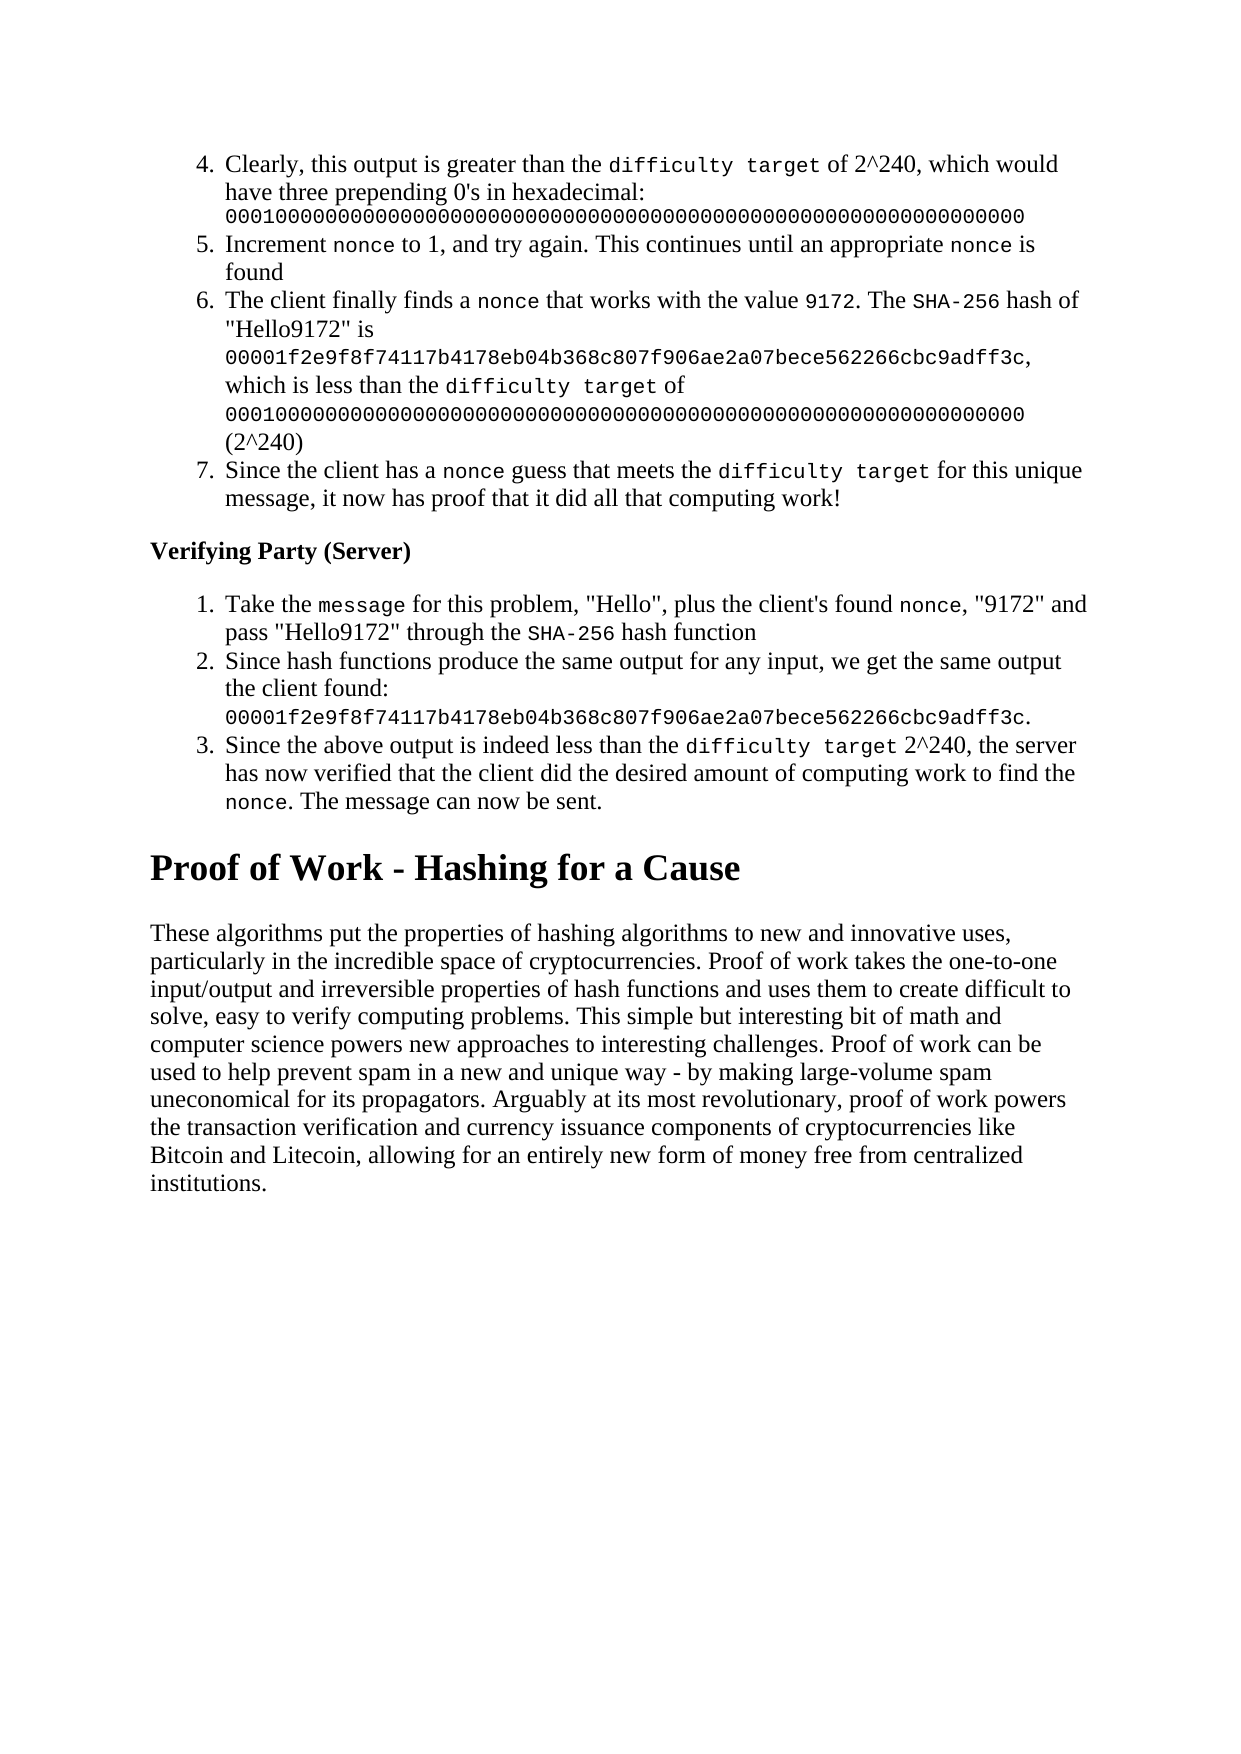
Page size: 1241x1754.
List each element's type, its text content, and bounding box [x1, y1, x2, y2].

list Increment nonce to 1, and try again. This continues until an appropriate nonce is found [196, 230, 1090, 286]
list Since hash functions produce the same output for any input, we get the same output the client found: 00001f2e9f8f74117b4178eb04b368c807f906ae2a07bece562266cbc9adff3c. [196, 647, 1090, 731]
text Verifying Party (Server) [150, 537, 1090, 565]
list The client finally finds a nonce that works with the value 9172. The SHA-256 hash of "Hello9172" is 00001f2e9f8f74117b4178eb04b368c807f906ae2a07bece562266cbc9adff3c, which is less than the difficulty target of 0001000000000000000000000000000000000000000000000000000000000000 (2^240) [196, 286, 1090, 456]
list Since the above output is indeed less than the difficulty target 2^240, the server has now verified that the client did the desired amount of computing work to find the nonce. The message can now be sent. [196, 731, 1090, 816]
text These algorithms put the properties of hashing algorithms to new and innovative uses, particularly in the incredible space of cryptocurrencies. Proof of work takes the one-to-one input/output and irreversible properties of hash functions and uses them to create difficult to solve, easy to verify computing problems. This simple but interesting bit of math and computer science powers new approaches to interesting challenges. Proof of work can be used to help prevent spam in a new and unique way - by making large-volume spam uneconomical for its propagators. Arguably at its most revolutionary, proof of work powers the transaction verification and currency issuance components of cryptocurrencies like Bitcoin and Litecoin, allowing for an entirely new form of money free from centralized institutions. [150, 919, 1090, 1196]
subtitle Proof of Work - Hashing for a Cause [150, 847, 1090, 888]
list Take the message for this problem, "Hello", plus the client's found nonce, "9172" and pass "Hello9172" through the SHA-256 hash function [196, 590, 1090, 647]
list Since the client has a nonce guess that meets the difficulty target for this unique message, it now has proof that it did all that computing work! [196, 456, 1090, 512]
list Clearly, this output is greater than the difficulty target of 2^240, which would have three prepending 0's in hexadecimal: 0001000000000000000000000000000000000000000000000000000000000000 [196, 150, 1090, 230]
